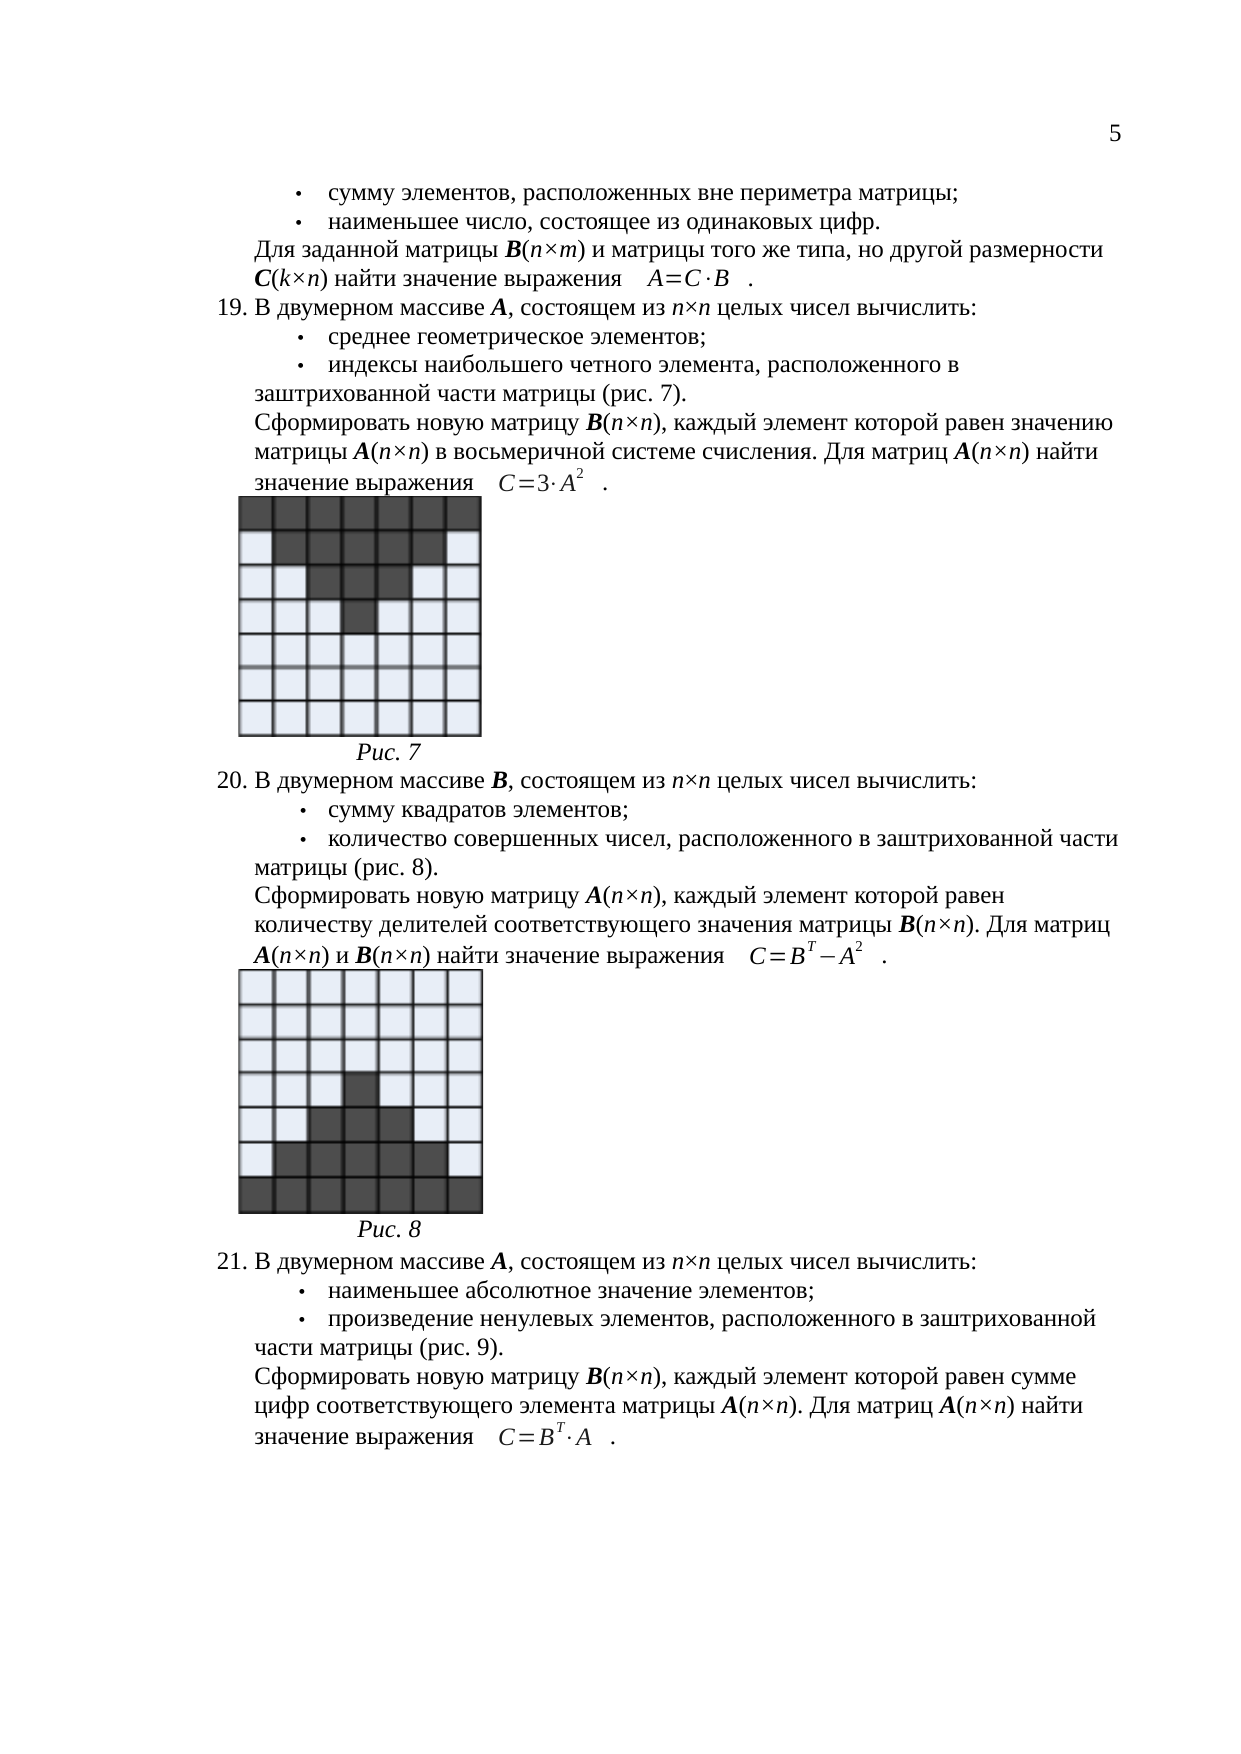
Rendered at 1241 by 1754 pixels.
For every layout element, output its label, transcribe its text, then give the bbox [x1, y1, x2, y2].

list индексы наибольшего четного элемента, расположенного в заштрихованной части матрицы (рис. 7). [254, 349, 1121, 407]
list В двумерном массиве B, состоящем из n×n целых чисел вычислить: [217, 765, 1121, 794]
list среднее геометрическое элементов; [254, 321, 1121, 349]
list Сформировать новую матрицу B(n×n), каждый элемент которой равен сумме цифр соответствующего элемента матрицы А(n×n). Для матриц А(n×n) найти значение выражения . [217, 1361, 1121, 1450]
list Сформировать новую матрицу B(n×n), каждый элемент которой равен значению матрицы А(n×n) в восьмеричной системе счисления. Для матриц А(n×n) найти значение выражения . [217, 407, 1121, 496]
list сумму элементов, расположенных вне периметра матрицы; [254, 177, 1121, 206]
list произведение ненулевых элементов, расположенного в заштрихованной части матрицы (рис. 9). [254, 1303, 1121, 1361]
picture [238, 969, 484, 1214]
list наименьшее абсолютное значение элементов; [254, 1275, 1121, 1303]
picture [238, 496, 482, 737]
list В двумерном массиве A, состоящем из n×n целых чисел вычислить: [217, 1246, 1121, 1275]
list наименьшее число, состоящее из одинаковых цифр. [254, 206, 1121, 234]
text Рис. 7 [238, 737, 481, 765]
list сумму квадратов элементов; [254, 794, 1121, 823]
list Сформировать новую матрицу А(n×n), каждый элемент которой равен количеству делителей соответствующего значения матрицы B(n×n). Для матриц А(n×n) и B(n×n) найти значение выражения . [217, 880, 1121, 969]
list количество совершенных чисел, расположенного в заштрихованной части матрицы (рис. 8). [254, 823, 1121, 880]
text Рис. 8 [238, 1214, 483, 1243]
list Для заданной матрицы B(n×m) и матрицы того же типа, но другой размерности С(k×n) найти значение выражения . [217, 234, 1121, 292]
list В двумерном массиве A, состоящем из n×n целых чисел вычислить: [217, 292, 1121, 321]
